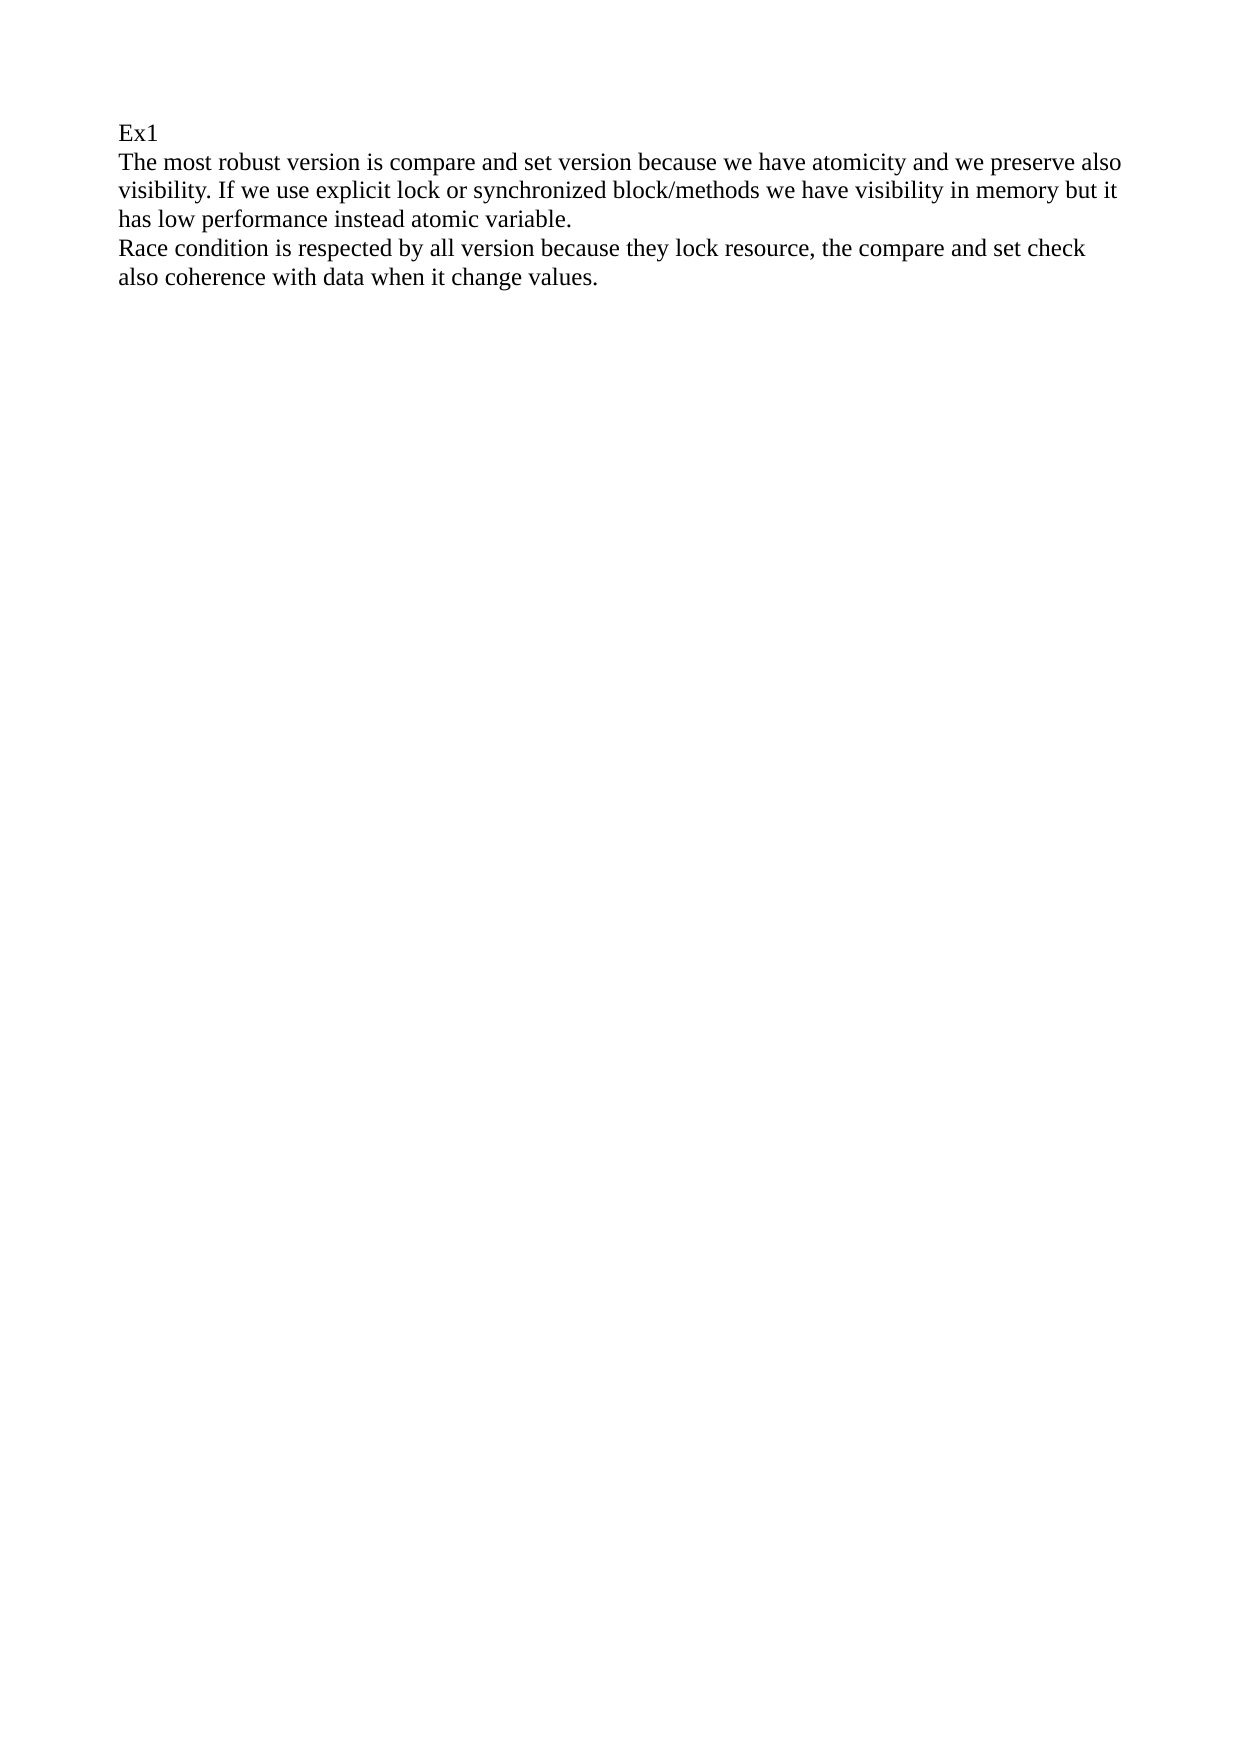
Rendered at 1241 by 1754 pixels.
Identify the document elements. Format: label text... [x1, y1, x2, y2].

text The most robust version is compare and set version because we have atomicity and we preserve also visibility. If we use explicit lock or synchronized block/methods we have visibility in memory but it has low performance instead atomic variable. [118, 147, 1122, 233]
text Race condition is respected by all version because they lock resource, the compare and set check also coherence with data when it change values. [118, 233, 1122, 291]
text Ex1 [118, 118, 1122, 147]
